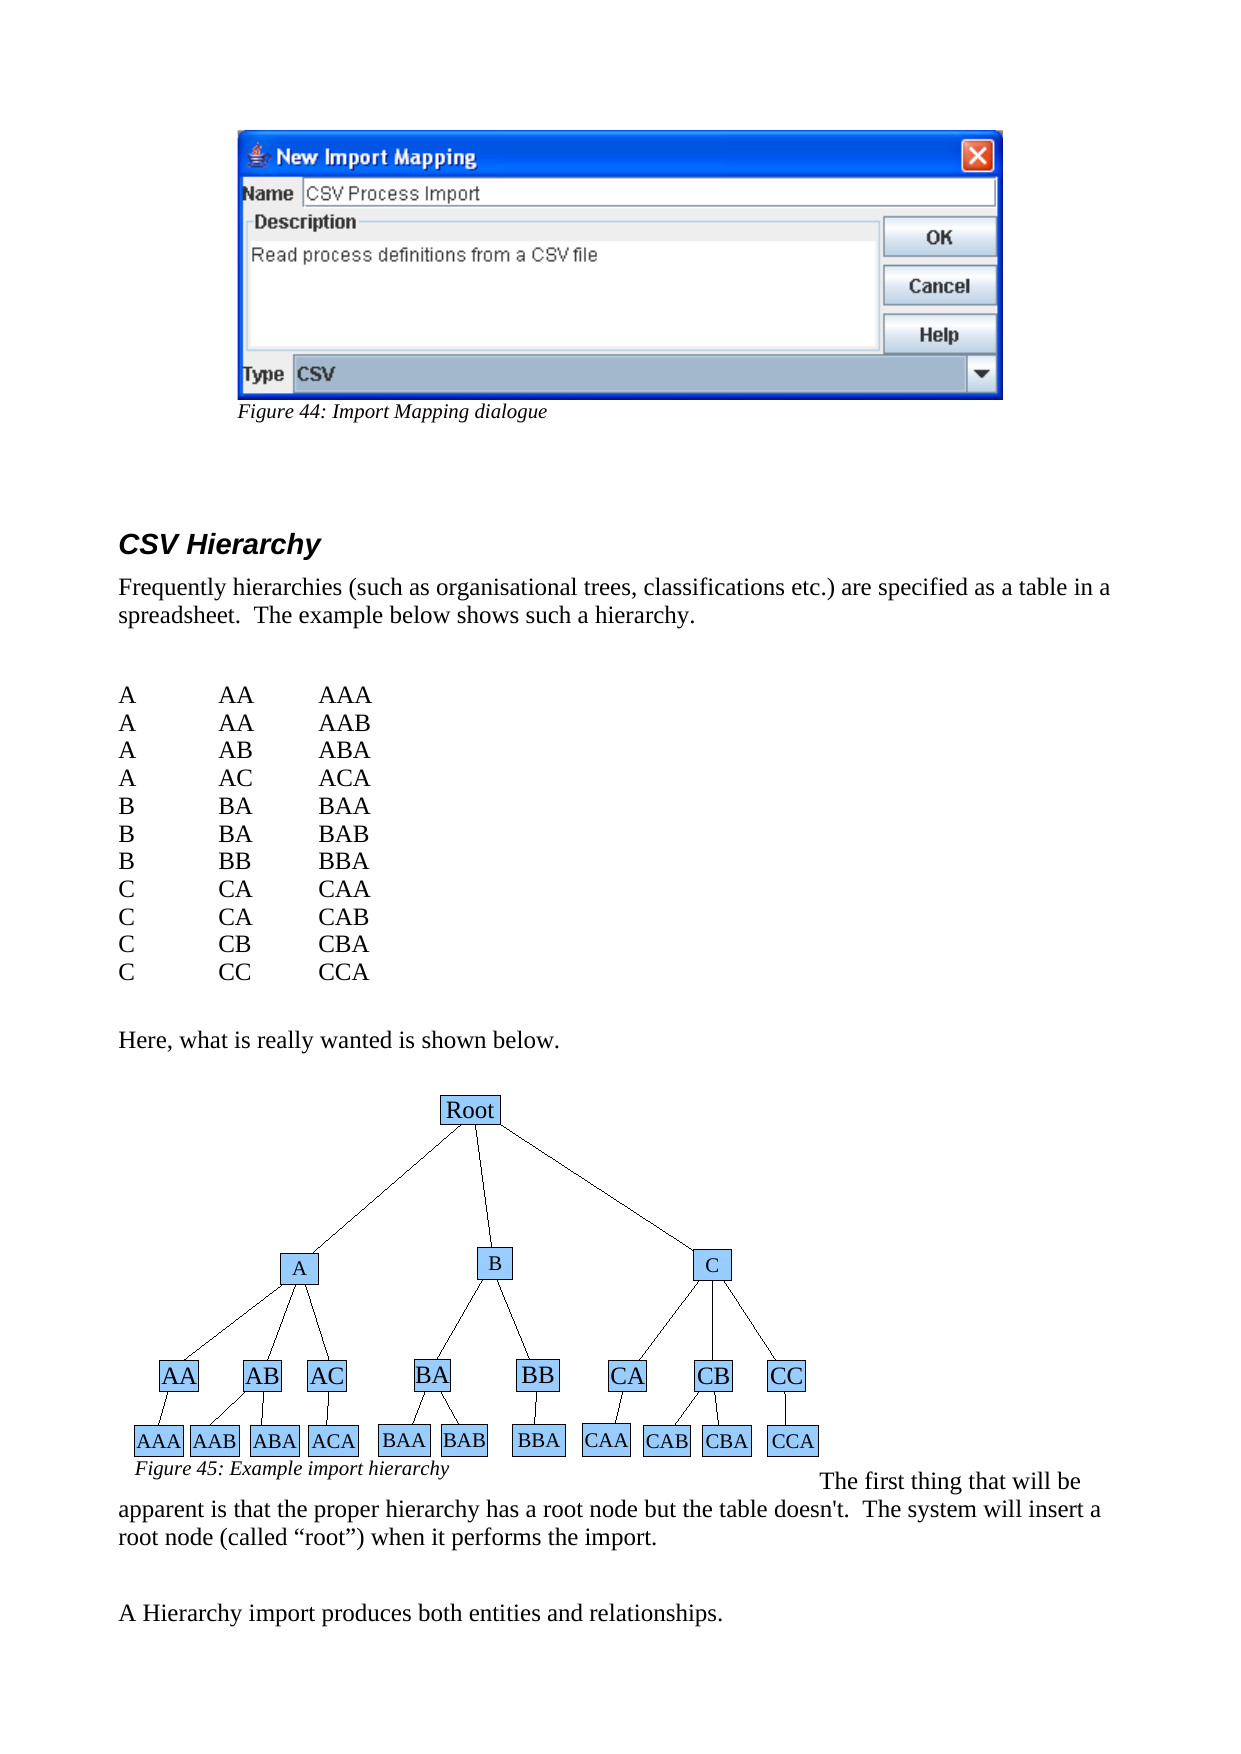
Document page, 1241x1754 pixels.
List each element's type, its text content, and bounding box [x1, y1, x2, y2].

text A Hierarchy import produces both entities and relationships. [118, 1599, 1122, 1626]
table_cell BB [218, 848, 318, 875]
table_cell A [118, 764, 218, 792]
table_cell CC [218, 958, 318, 986]
table_cell ACA [318, 764, 418, 792]
table_header AAA [318, 681, 418, 709]
text Here, what is really wanted is shown below. [118, 1026, 1122, 1054]
table_cell CAA [318, 875, 418, 903]
table_cell BA [218, 820, 318, 847]
table_cell AAB [318, 709, 418, 737]
table_cell B [118, 820, 218, 847]
text Figure 45: Example import hierarchy [134, 1108, 819, 1480]
table_cell B [118, 848, 218, 875]
table_cell AC [218, 764, 318, 792]
text The first thing that will be apparent is that the proper hierarchy has a root node but the table doesn't. The system will insert a root node (called “root”) when it performs the import. [118, 1467, 1122, 1551]
table_cell AA [218, 709, 318, 737]
table_header A [118, 681, 218, 709]
table_cell C [118, 958, 218, 986]
table_header AA [218, 681, 318, 709]
table_cell CB [218, 931, 318, 958]
picture [237, 130, 1003, 400]
text Frequently hierarchies (such as organisational trees, classifications etc.) are specified as a table in a spreadsheet. The example below shows such a hierarchy. [118, 573, 1122, 628]
table_cell C [118, 903, 218, 931]
table_cell BAB [318, 820, 418, 847]
table_cell A [118, 737, 218, 764]
table_cell BBA [318, 848, 418, 875]
table_cell CBA [318, 931, 418, 958]
table_cell ABA [318, 737, 418, 764]
table_cell BAA [318, 792, 418, 820]
table_cell CA [218, 903, 318, 931]
table_cell A [118, 709, 218, 737]
table_cell C [118, 875, 218, 903]
table_cell CAB [318, 903, 418, 931]
subtitle CSV Hierarchy [118, 528, 1122, 561]
table_cell CCA [318, 958, 418, 986]
table_cell AB [218, 737, 318, 764]
table_cell C [118, 931, 218, 958]
text Figure 44: Import Mapping dialogue [237, 400, 1003, 423]
table_cell B [118, 792, 218, 820]
table_cell CA [218, 875, 318, 903]
table_cell BA [218, 792, 318, 820]
